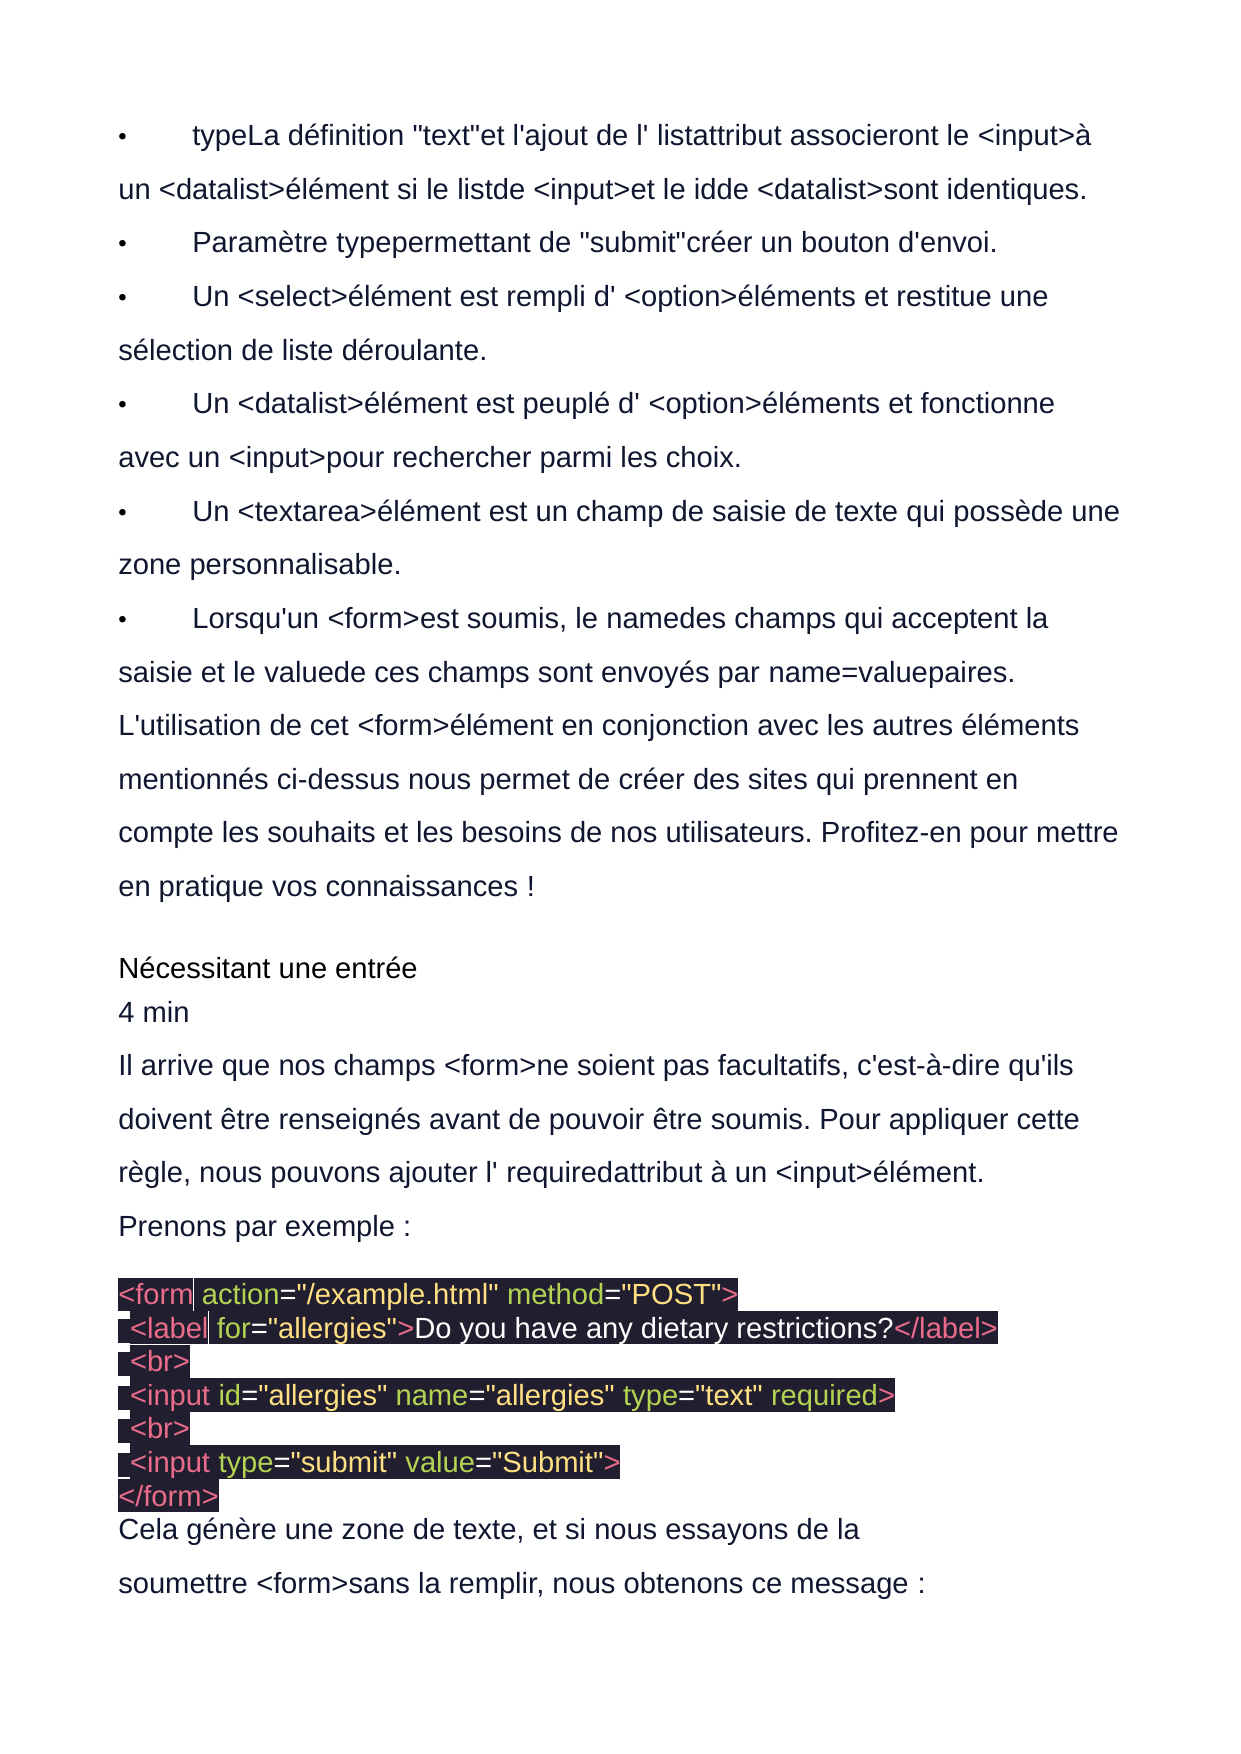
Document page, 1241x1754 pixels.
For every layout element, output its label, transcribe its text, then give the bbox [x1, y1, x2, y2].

text <input id="allergies" name="allergies" type="text" required> [118, 1378, 1122, 1412]
text <br> [118, 1412, 1122, 1445]
list Un <textarea>élément est un champ de saisie de texte qui possède une zone personnalisable. [118, 494, 1122, 581]
text </form> [118, 1479, 1122, 1512]
list Lorsqu'un <form>est soumis, le namedes champs qui acceptent la saisie et le valuede ces champs sont envoyés par name=valuepaires. [118, 601, 1122, 688]
text <input type="submit" value="Submit"> [118, 1445, 1122, 1479]
list Paramètre typepermettant de "submit"créer un bouton d'envoi. [118, 225, 1122, 259]
subtitle Nécessitant une entrée [118, 952, 1122, 985]
text L'utilisation de cet <form>élément en conjonction avec les autres éléments mentionnés ci-dessus nous permet de créer des sites qui prennent en compte les souhaits et les besoins de nos utilisateurs. Profitez-en pour mettre en pratique vos connaissances ! [118, 708, 1122, 903]
list Un <datalist>élément est peuplé d' <option>éléments et fonctionne avec un <input>pour rechercher parmi les choix. [118, 386, 1122, 473]
text <br> [118, 1344, 1122, 1378]
text <label for="allergies">Do you have any dietary restrictions?</label> [118, 1311, 1122, 1344]
text Il arrive que nos champs <form>ne soient pas facultatifs, c'est-à-dire qu'ils doivent être renseignés avant de pouvoir être soumis. Pour appliquer cette règle, nous pouvons ajouter l' requiredattribut à un <input>élément. [118, 1048, 1122, 1189]
text Cela génère une zone de texte, et si nous essayons de la soumettre <form>sans la remplir, nous obtenons ce message : [118, 1512, 1122, 1599]
text Prenons par exemple : [118, 1209, 1122, 1243]
list typeLa définition "text"et l'ajout de l' listattribut associeront le <input>à un <datalist>élément si le listde <input>et le idde <datalist>sont identiques. [118, 118, 1122, 205]
text 4 min [118, 995, 1122, 1029]
list Un <select>élément est rempli d' <option>éléments et restitue une sélection de liste déroulante. [118, 279, 1122, 366]
text <form action="/example.html" method="POST"> [118, 1277, 1122, 1311]
